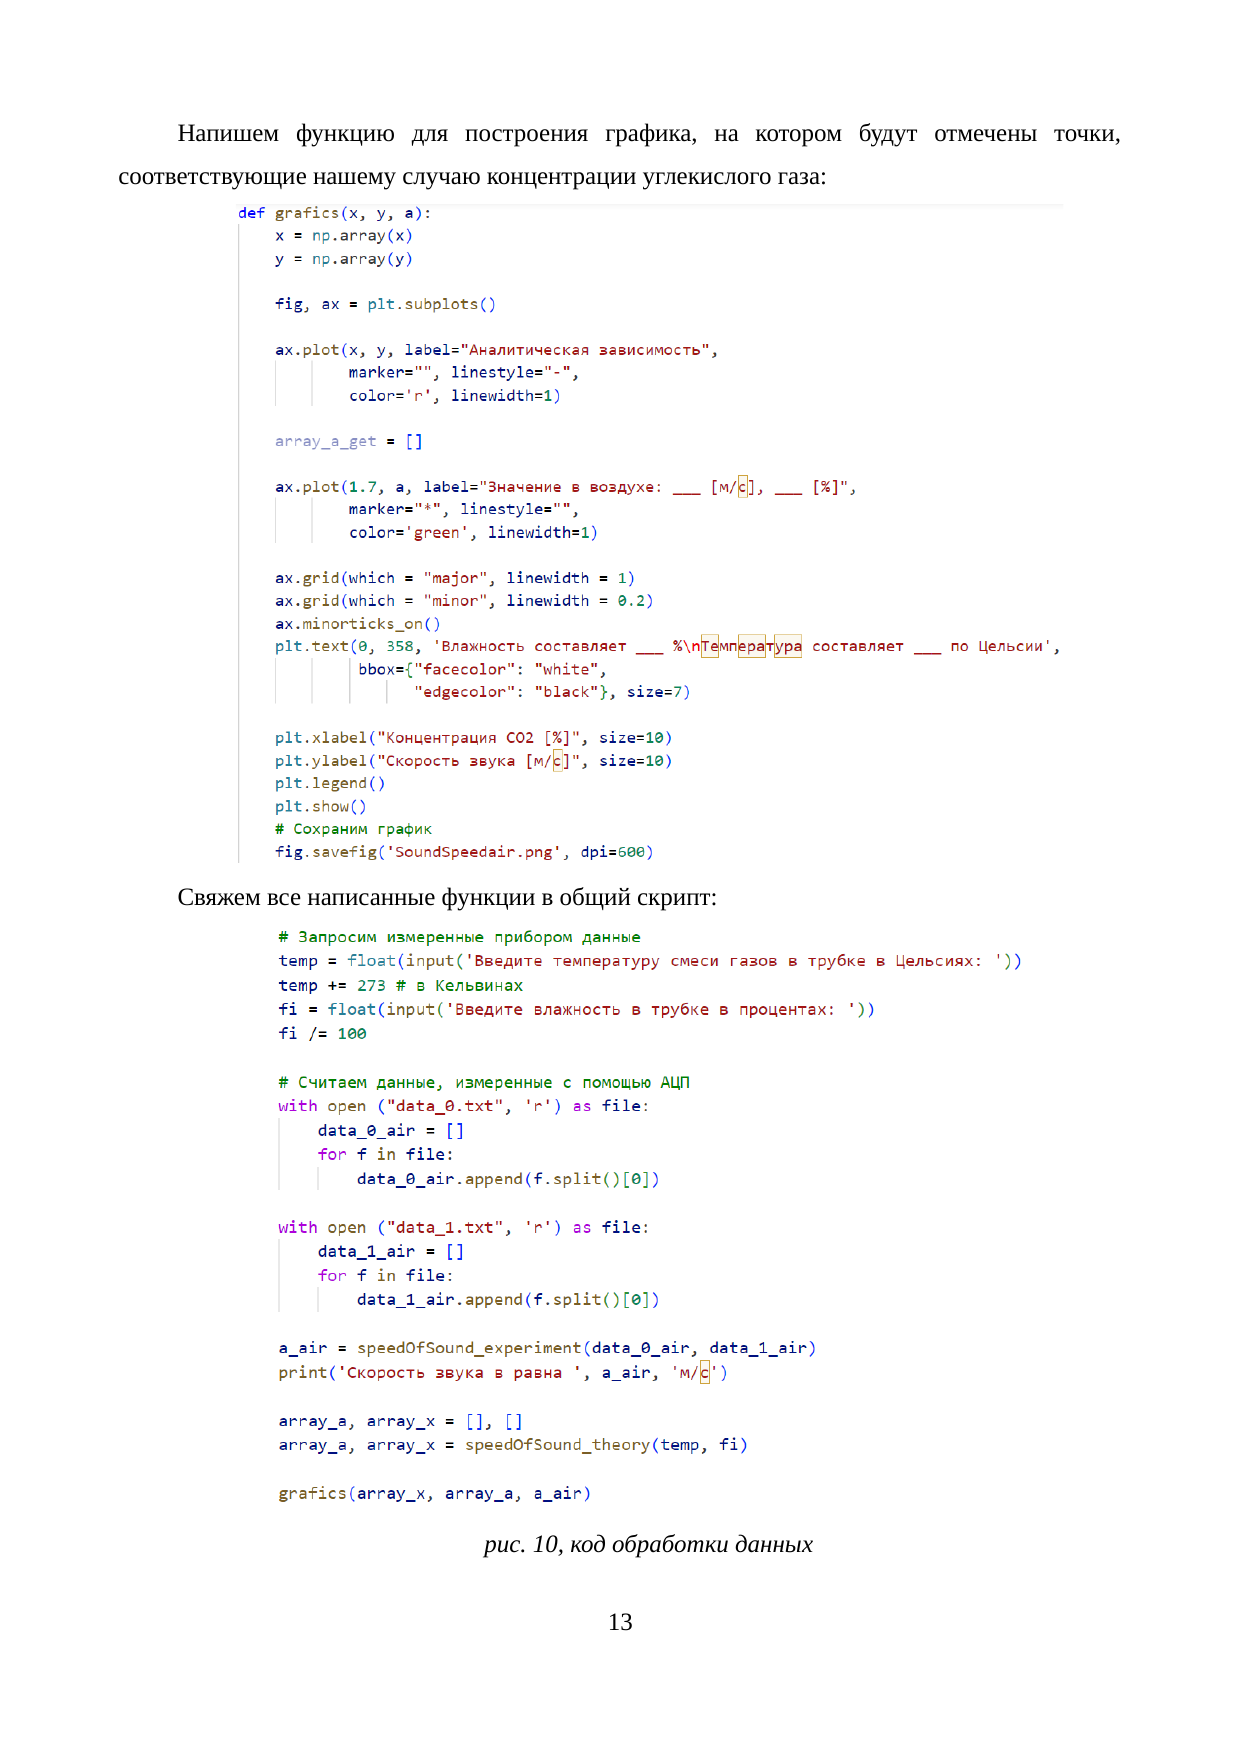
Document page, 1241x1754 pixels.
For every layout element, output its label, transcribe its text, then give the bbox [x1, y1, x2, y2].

picture [273, 925, 1026, 1516]
text Напишем функцию для построения графика, на котором будут отмечены точки, соответствующие нашему случаю концентрации углекислого газа: [118, 118, 1122, 190]
text рис. 10, код обработки данных [118, 1529, 1122, 1558]
picture [235, 204, 1064, 868]
text Свяжем все написанные функции в общий скрипт: [118, 882, 1122, 911]
